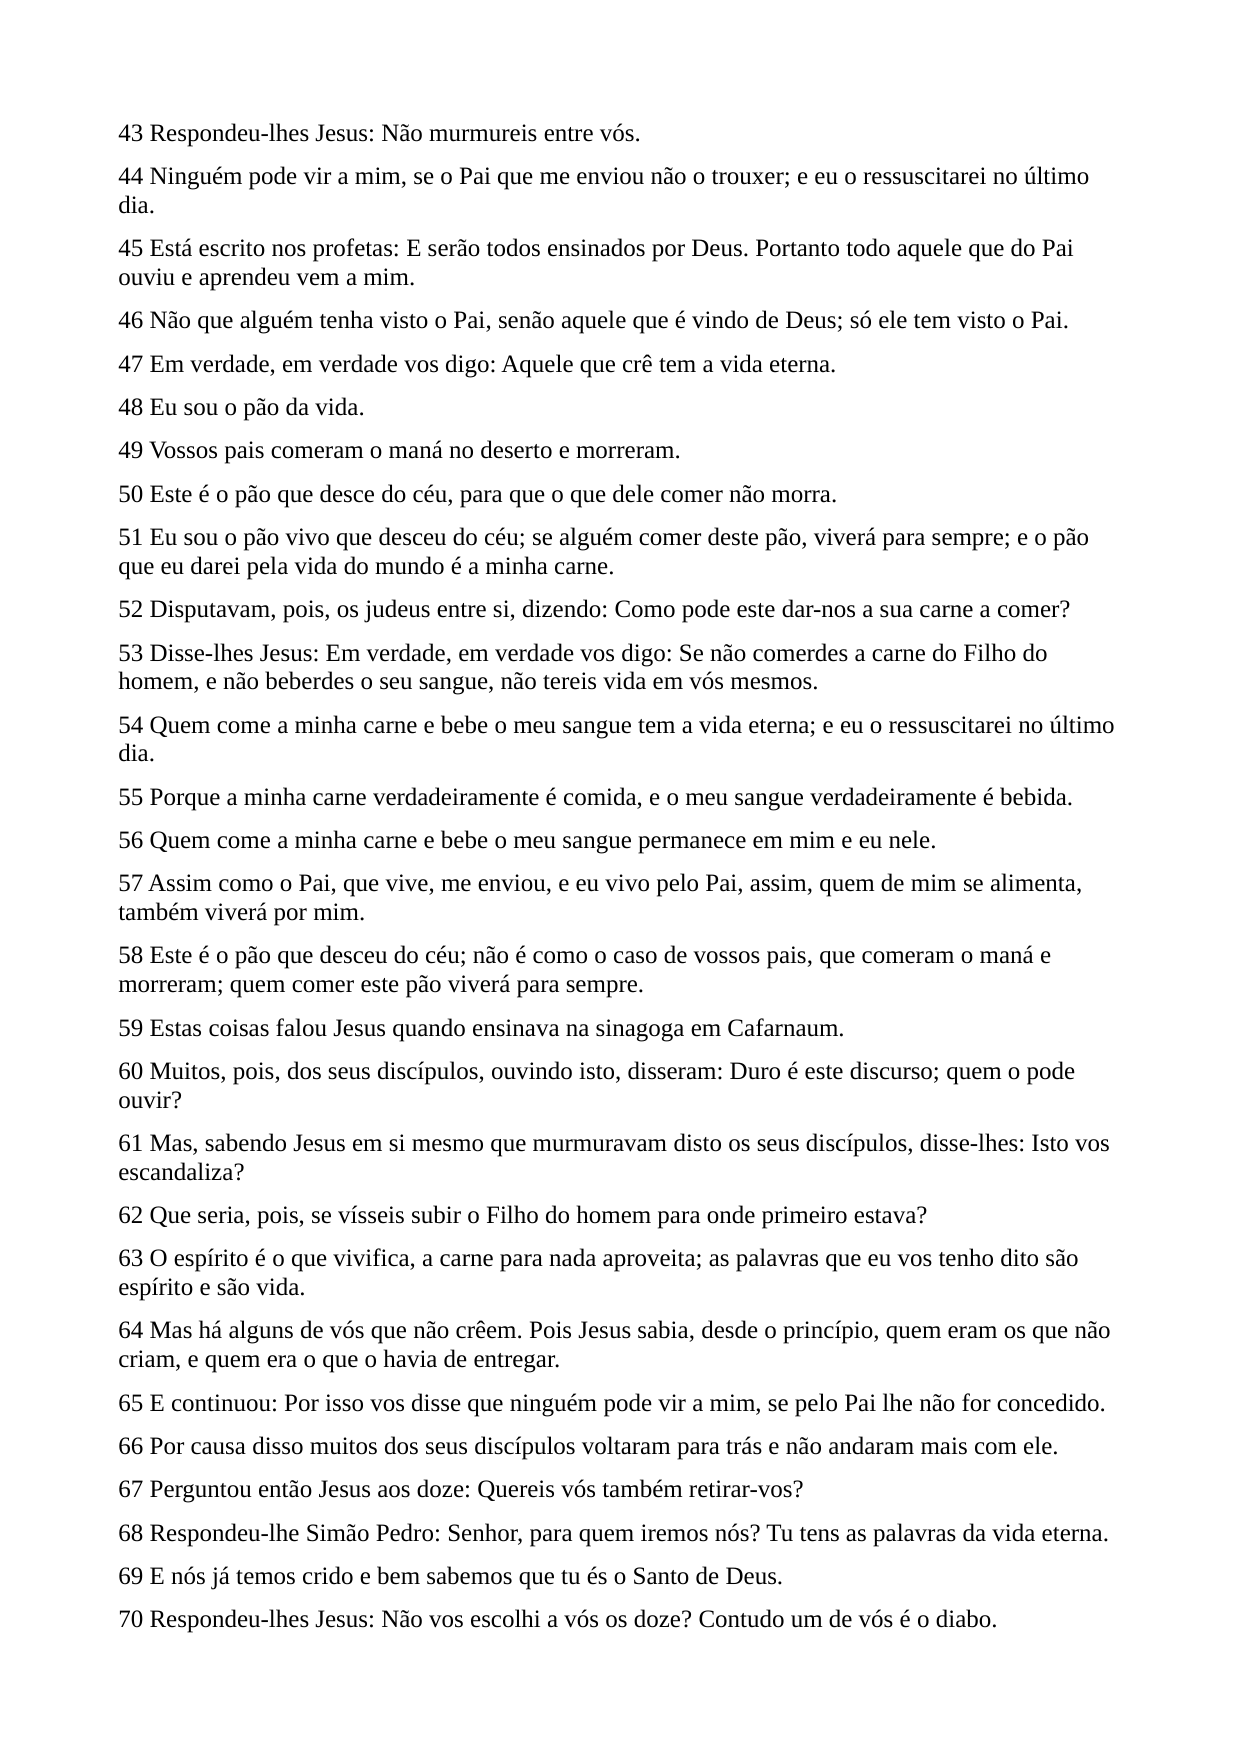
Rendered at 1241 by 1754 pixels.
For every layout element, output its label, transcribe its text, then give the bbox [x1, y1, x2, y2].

text 44 Ninguém pode vir a mim, se o Pai que me enviou não o trouxer; e eu o ressuscitarei no último dia. [118, 161, 1122, 219]
text 65 E continuou: Por isso vos disse que ninguém pode vir a mim, se pelo Pai lhe não for concedido. [118, 1388, 1122, 1416]
text 52 Disputavam, pois, os judeus entre si, dizendo: Como pode este dar-nos a sua carne a comer? [118, 594, 1122, 623]
text 63 O espírito é o que vivifica, a carne para nada aproveita; as palavras que eu vos tenho dito são espírito e são vida. [118, 1243, 1122, 1301]
text 60 Muitos, pois, dos seus discípulos, ouvindo isto, disseram: Duro é este discurso; quem o pode ouvir? [118, 1056, 1122, 1113]
text 64 Mas há alguns de vós que não crêem. Pois Jesus sabia, desde o princípio, quem eram os que não criam, e quem era o que o havia de entregar. [118, 1316, 1122, 1373]
text 67 Perguntou então Jesus aos doze: Quereis vós também retirar-vos? [118, 1474, 1122, 1503]
text 54 Quem come a minha carne e bebe o meu sangue tem a vida eterna; e eu o ressuscitarei no último dia. [118, 710, 1122, 767]
text 68 Respondeu-lhe Simão Pedro: Senhor, para quem iremos nós? Tu tens as palavras da vida eterna. [118, 1518, 1122, 1546]
text 58 Este é o pão que desceu do céu; não é como o caso de vossos pais, que comeram o maná e morreram; quem comer este pão viverá para sempre. [118, 941, 1122, 998]
text 55 Porque a minha carne verdadeiramente é comida, e o meu sangue verdadeiramente é bebida. [118, 782, 1122, 811]
text 59 Estas coisas falou Jesus quando ensinava na sinagoga em Cafarnaum. [118, 1013, 1122, 1041]
text 50 Este é o pão que desce do céu, para que o que dele comer não morra. [118, 479, 1122, 508]
text 47 Em verdade, em verdade vos digo: Aquele que crê tem a vida eterna. [118, 349, 1122, 378]
text 57 Assim como o Pai, que vive, me enviou, e eu vivo pelo Pai, assim, quem de mim se alimenta, também viverá por mim. [118, 868, 1122, 926]
text 48 Eu sou o pão da vida. [118, 392, 1122, 421]
text 69 E nós já temos crido e bem sabemos que tu és o Santo de Deus. [118, 1561, 1122, 1590]
text 51 Eu sou o pão vivo que desceu do céu; se alguém comer deste pão, viverá para sempre; e o pão que eu darei pela vida do mundo é a minha carne. [118, 522, 1122, 580]
text 46 Não que alguém tenha visto o Pai, senão aquele que é vindo de Deus; só ele tem visto o Pai. [118, 306, 1122, 334]
text 56 Quem come a minha carne e bebe o meu sangue permanece em mim e eu nele. [118, 825, 1122, 854]
text 61 Mas, sabendo Jesus em si mesmo que murmuravam disto os seus discípulos, disse-lhes: Isto vos escandaliza? [118, 1128, 1122, 1186]
text 43 Respondeu-lhes Jesus: Não murmureis entre vós. [118, 118, 1122, 147]
text 70 Respondeu-lhes Jesus: Não vos escolhi a vós os doze? Contudo um de vós é o diabo. [118, 1604, 1122, 1633]
text 66 Por causa disso muitos dos seus discípulos voltaram para trás e não andaram mais com ele. [118, 1431, 1122, 1460]
text 53 Disse-lhes Jesus: Em verdade, em verdade vos digo: Se não comerdes a carne do Filho do homem, e não beberdes o seu sangue, não tereis vida em vós mesmos. [118, 638, 1122, 695]
text 45 Está escrito nos profetas: E serão todos ensinados por Deus. Portanto todo aquele que do Pai ouviu e aprendeu vem a mim. [118, 233, 1122, 291]
text 49 Vossos pais comeram o maná no deserto e morreram. [118, 436, 1122, 464]
text 62 Que seria, pois, se vísseis subir o Filho do homem para onde primeiro estava? [118, 1200, 1122, 1229]
